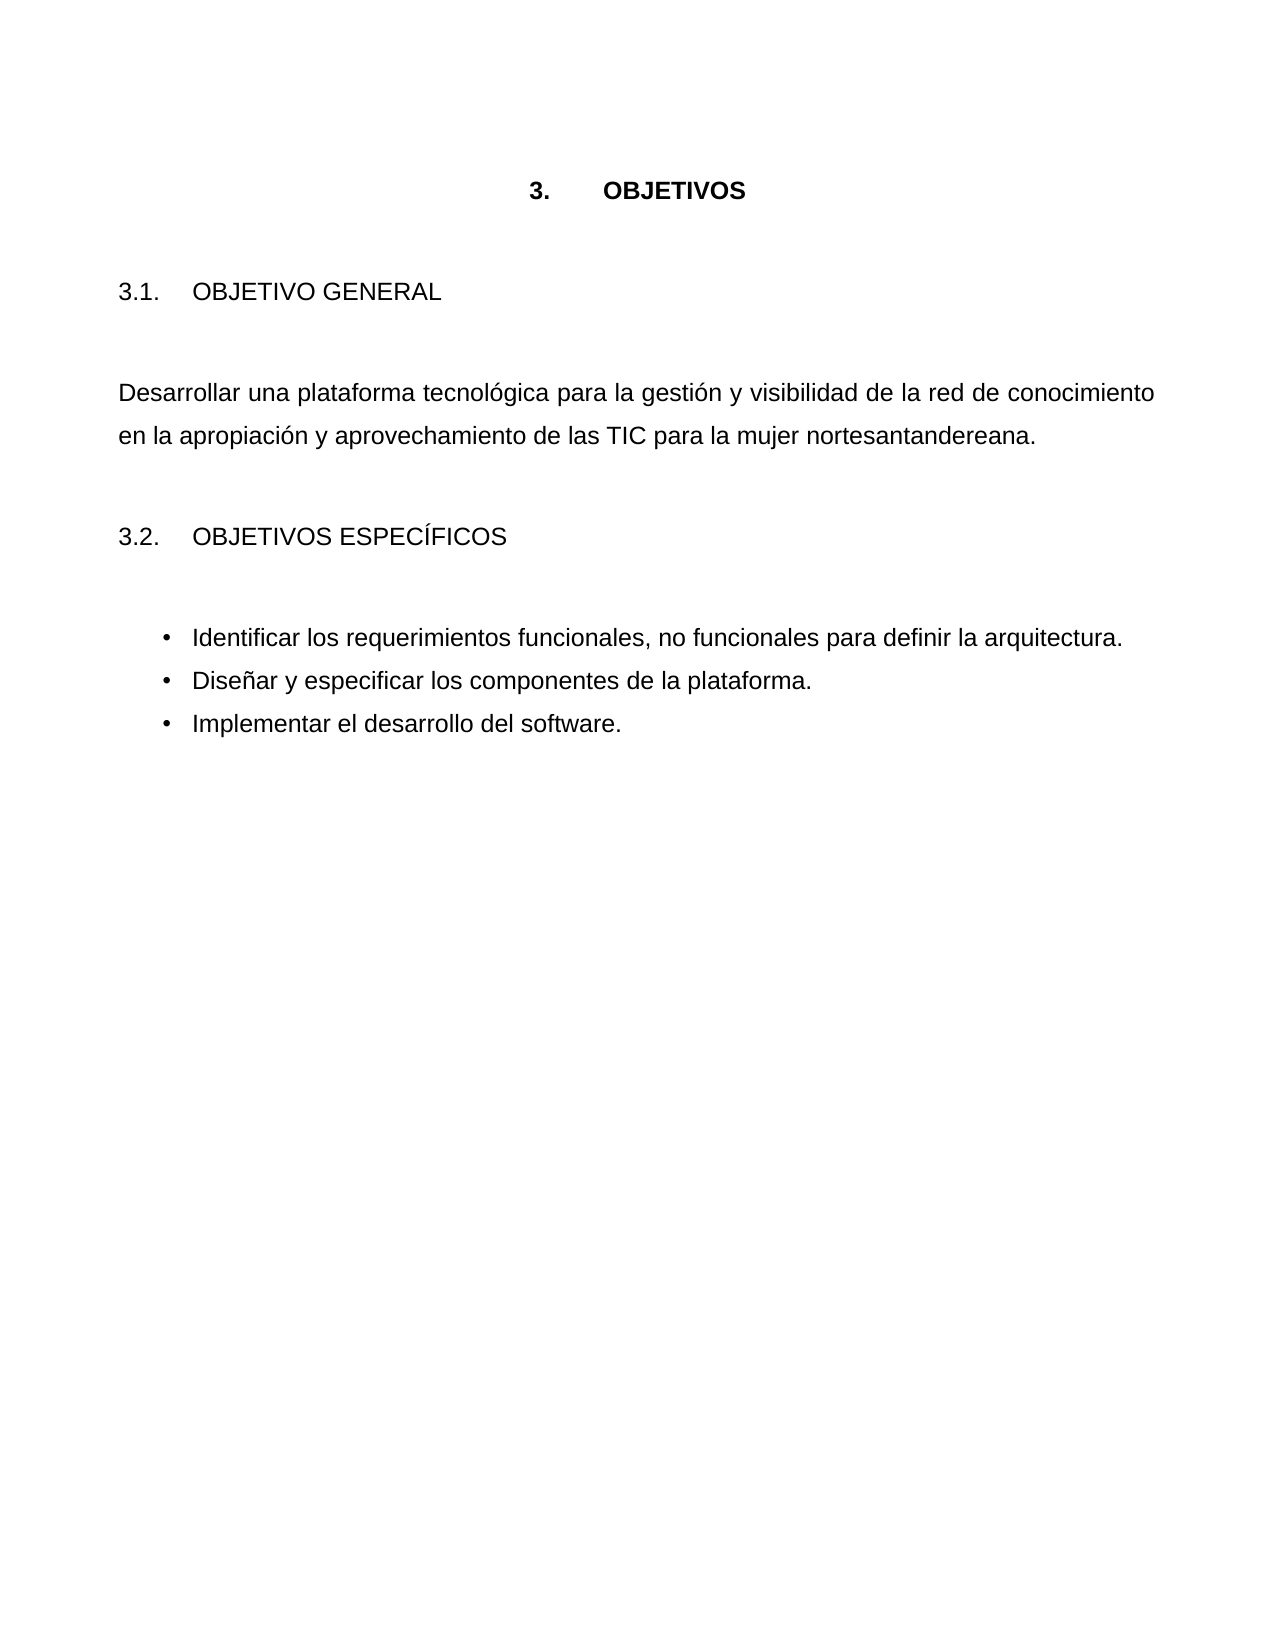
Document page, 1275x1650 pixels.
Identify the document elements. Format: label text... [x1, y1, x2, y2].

list Identificar los requerimientos funcionales, no funcionales para definir la arquitectura. [162, 623, 1157, 652]
text Desarrollar una plataforma tecnológica para la gestión y visibilidad de la red de conocimiento en la apropiación y aprovechamiento de las TIC para la mujer nortesantandereana. [118, 378, 1157, 450]
subtitle OBJETIVO GENERAL [118, 277, 1157, 306]
subtitle OBJETIVOS ESPECÍFICOS [118, 522, 1157, 551]
subtitle OBJETIVOS [118, 176, 1157, 205]
list Implementar el desarrollo del software. [162, 709, 1157, 738]
list Diseñar y especificar los componentes de la plataforma. [162, 666, 1157, 695]
